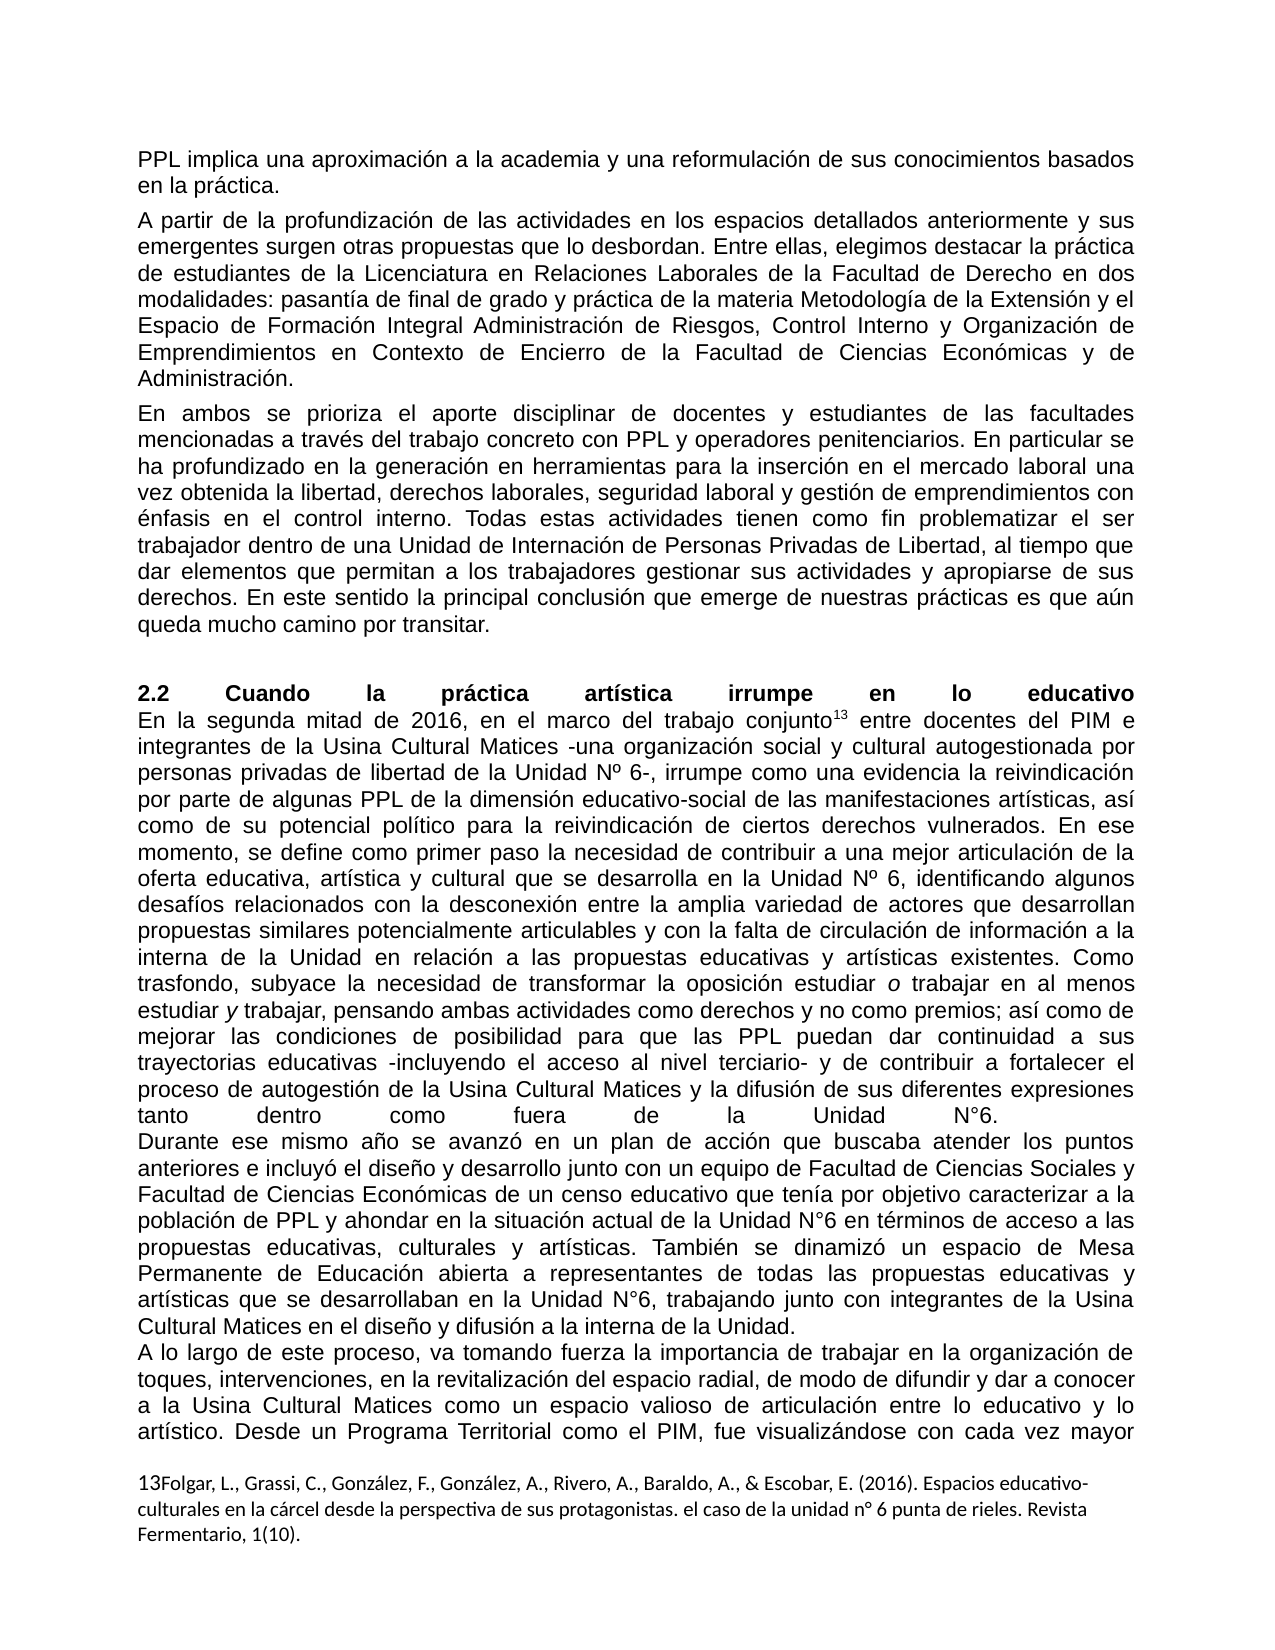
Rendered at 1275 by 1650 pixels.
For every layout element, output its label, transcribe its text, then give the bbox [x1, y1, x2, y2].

text A lo largo de este proceso, va tomando fuerza la importancia de trabajar en la organización de toques, intervenciones, en la revitalización del espacio radial, de modo de difundir y dar a conocer a la Usina Cultural Matices como un espacio valioso de articulación entre lo educativo y lo artístico. Desde un Programa Territorial como el PIM, fue visualizándose con cada vez mayor [137, 1339, 1135, 1444]
text En ambos se prioriza el aporte disciplinar de docentes y estudiantes de las facultades mencionadas a través del trabajo concreto con PPL y operadores penitenciarios. En particular se ha profundizado en la generación en herramientas para la inserción en el mercado laboral una vez obtenida la libertad, derechos laborales, seguridad laboral y gestión de emprendimientos con énfasis en el control interno. Todas estas actividades tienen como fin problematizar el ser trabajador dentro de una Unidad de Internación de Personas Privadas de Libertad, al tiempo que dar elementos que permitan a los trabajadores gestionar sus actividades y apropiarse de sus derechos. En este sentido la principal conclusión que emerge de nuestras prácticas es que aún queda mucho camino por transitar. [137, 400, 1135, 637]
text PPL implica una aproximación a la academia y una reformulación de sus conocimientos basados en la práctica. [137, 146, 1135, 198]
text Folgar, L., Grassi, C., González, F., González, A., Rivero, A., Baraldo, A., & Escobar, E. (2016). Espacios educativo-culturales en la cárcel desde la perspectiva de sus protagonistas. el caso de la unidad n° 6 punta de rieles. Revista Fermentario, 1(10). [137, 1468, 1135, 1547]
text A partir de la profundización de las actividades en los espacios detallados anteriormente y sus emergentes surgen otras propuestas que lo desbordan. Entre ellas, elegimos destacar la práctica de estudiantes de la Licenciatura en Relaciones Laborales de la Facultad de Derecho en dos modalidades: pasantía de final de grado y práctica de la materia Metodología de la Extensión y el Espacio de Formación Integral Administración de Riesgos, Control Interno y Organización de Emprendimientos en Contexto de Encierro de la Facultad de Ciencias Económicas y de Administración. [137, 207, 1135, 391]
text 2.2 Cuando la práctica artística irrumpe en lo educativo En la segunda mitad de 2016, en el marco del trabajo conjunto entre docentes del PIM e integrantes de la Usina Cultural Matices -una organización social y cultural autogestionada por personas privadas de libertad de la Unidad Nº 6-, irrumpe como una evidencia la reivindicación por parte de algunas PPL de la dimensión educativo-social de las manifestaciones artísticas, así como de su potencial político para la reivindicación de ciertos derechos vulnerados. En ese momento, se define como primer paso la necesidad de contribuir a una mejor articulación de la oferta educativa, artística y cultural que se desarrolla en la Unidad Nº 6, identificando algunos desafíos relacionados con la desconexión entre la amplia variedad de actores que desarrollan propuestas similares potencialmente articulables y con la falta de circulación de información a la interna de la Unidad en relación a las propuestas educativas y artísticas existentes. Como trasfondo, subyace la necesidad de transformar la oposición estudiar o trabajar en al menos estudiar y trabajar, pensando ambas actividades como derechos y no como premios; así como de mejorar las condiciones de posibilidad para que las PPL puedan dar continuidad a sus trayectorias educativas -incluyendo el acceso al nivel terciario- y de contribuir a fortalecer el proceso de autogestión de la Usina Cultural Matices y la difusión de sus diferentes expresiones tanto dentro como fuera de la Unidad N°6. Durante ese mismo año se avanzó en un plan de acción que buscaba atender los puntos anteriores e incluyó el diseño y desarrollo junto con un equipo de Facultad de Ciencias Sociales y Facultad de Ciencias Económicas de un censo educativo que tenía por objetivo caracterizar a la población de PPL y ahondar en la situación actual de la Unidad N°6 en términos de acceso a las propuestas educativas, culturales y artísticas. También se dinamizó un espacio de Mesa Permanente de Educación abierta a representantes de todas las propuestas educativas y artísticas que se desarrollaban en la Unidad N°6, trabajando junto con integrantes de la Usina Cultural Matices en el diseño y difusión a la interna de la Unidad. [137, 680, 1135, 1339]
